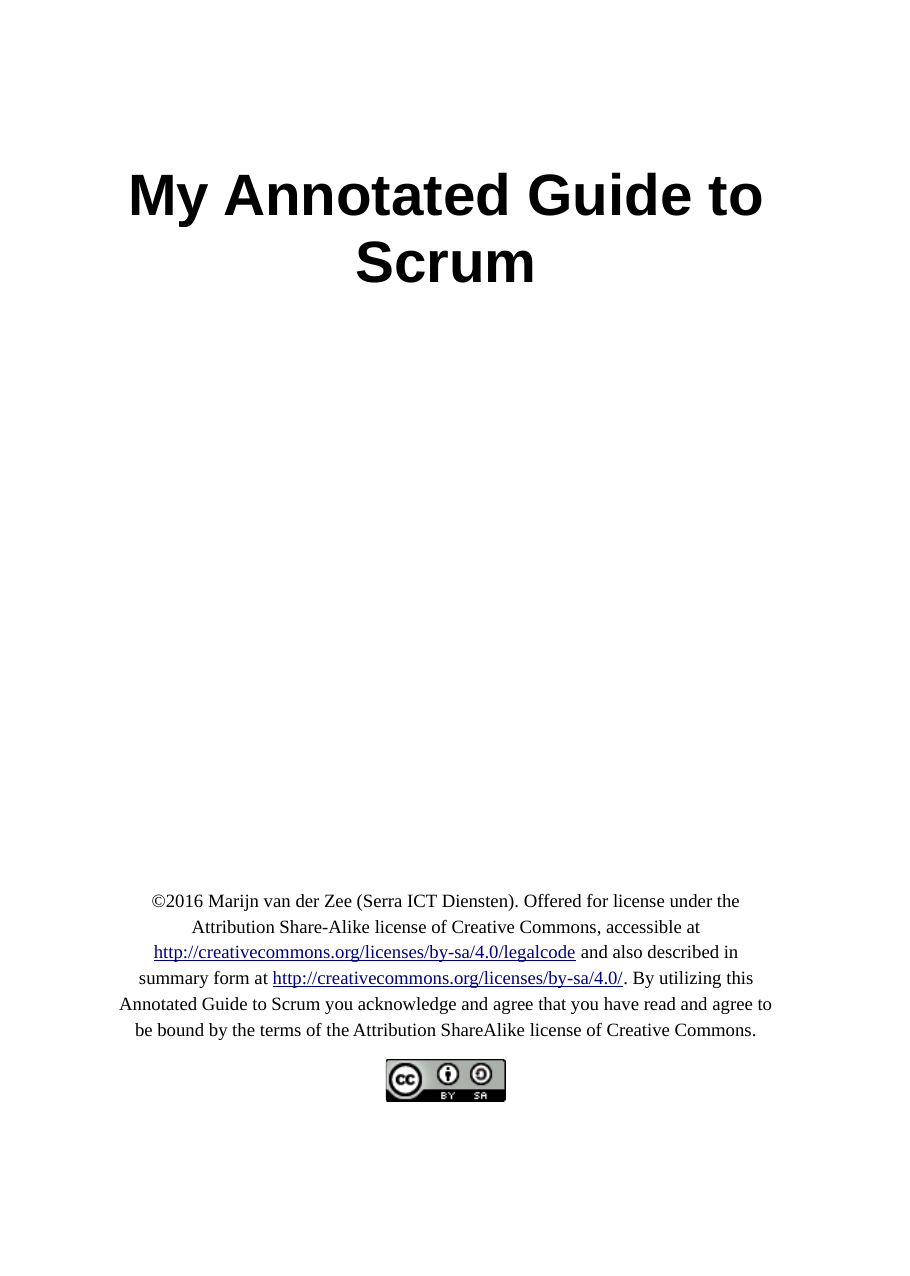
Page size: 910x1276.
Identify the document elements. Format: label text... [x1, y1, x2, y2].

picture [385, 1059, 506, 1102]
text ©2016 Marijn van der Zee (Serra ICT Diensten). Offered for license under the Attribution Share-Alike license of Creative Commons, accessible at http://creativecommons.org/licenses/by-sa/4.0/legalcode and also described in summary form at http://creativecommons.org/licenses/by-sa/4.0/. By utilizing this Annotated Guide to Scrum you acknowledge and agree that you have read and agree to be bound by the terms of the Attribution ShareAlike license of Creative Commons. [118, 890, 774, 1041]
title My Annotated Guide to Scrum [118, 161, 774, 295]
